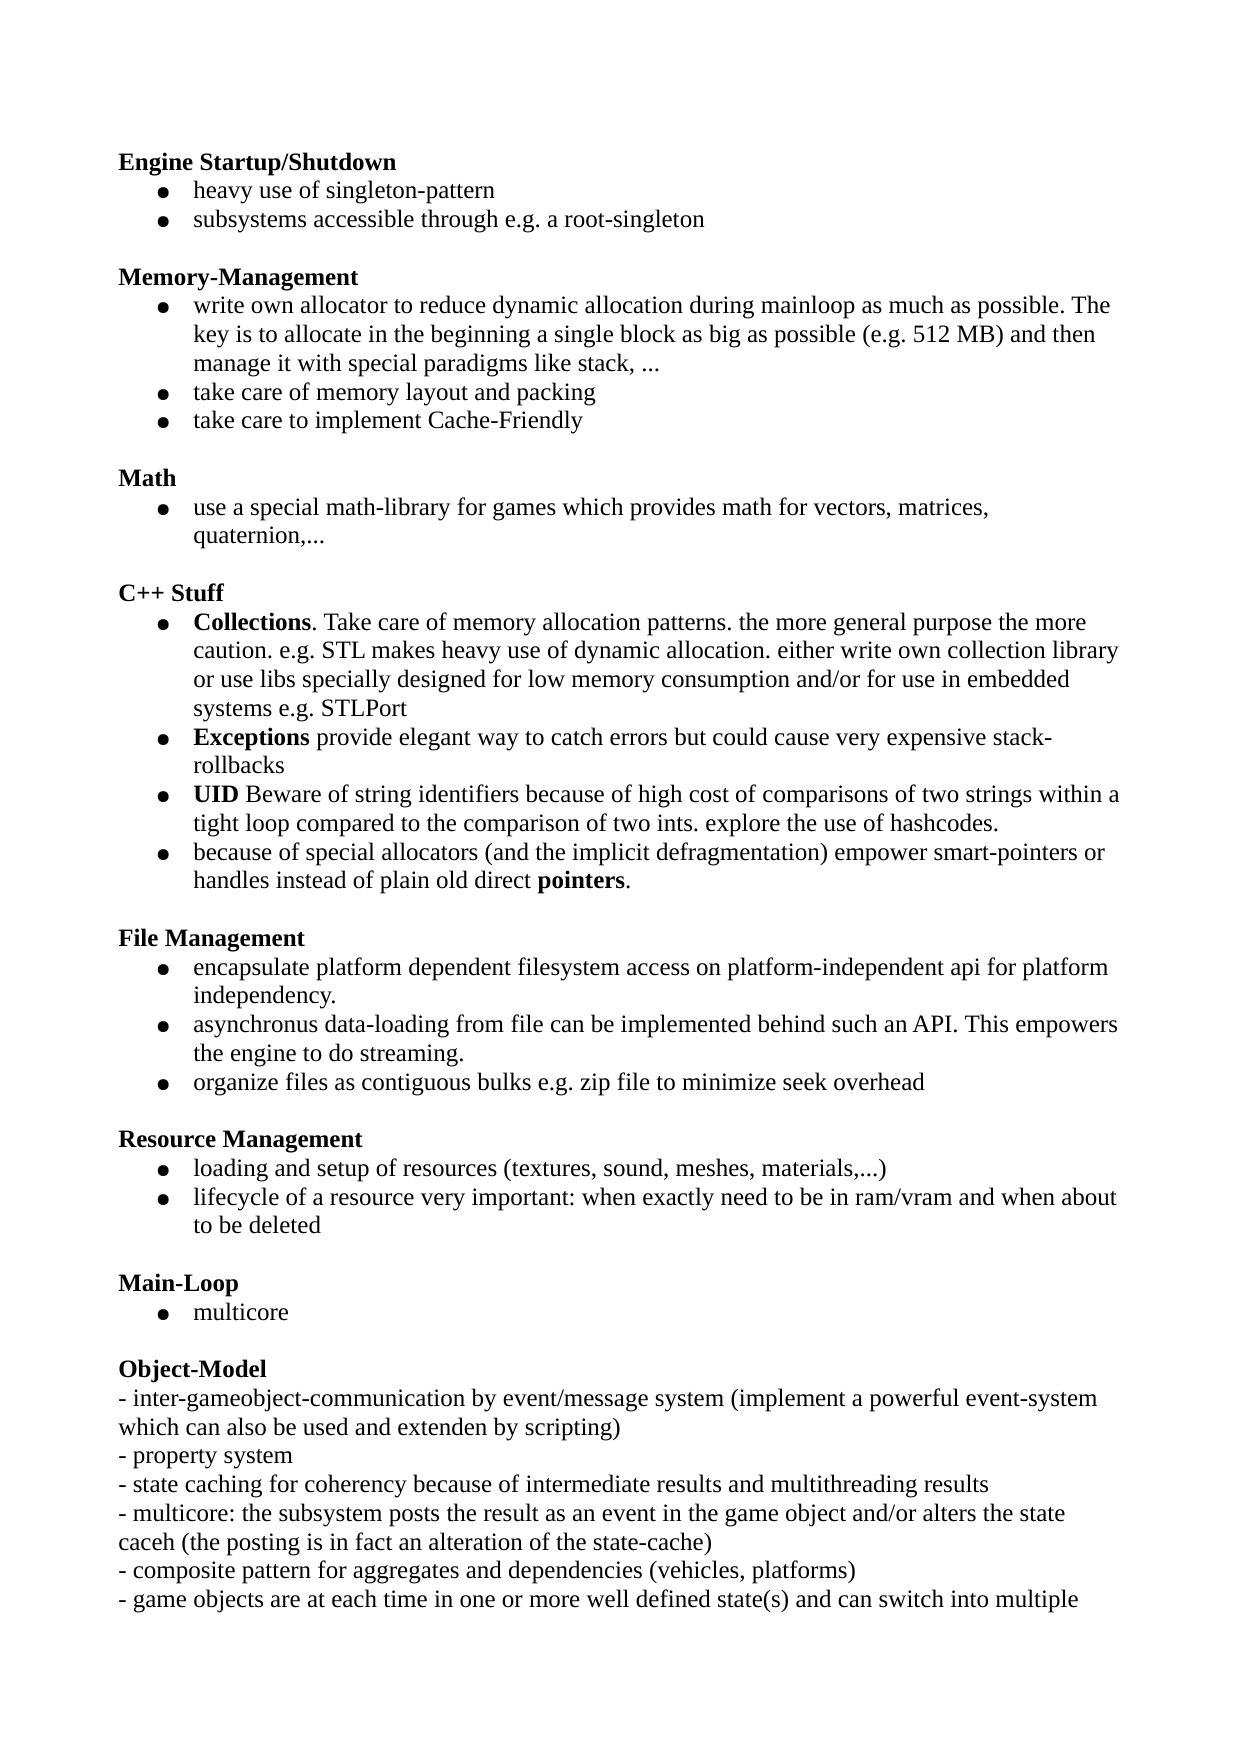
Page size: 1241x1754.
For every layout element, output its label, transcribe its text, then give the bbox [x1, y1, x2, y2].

list Collections. Take care of memory allocation patterns. the more general purpose the more caution. e.g. STL makes heavy use of dynamic allocation. either write own collection library or use libs specially designed for low memory consumption and/or for use in embedded systems e.g. STLPort [156, 607, 1122, 722]
list write own allocator to reduce dynamic allocation during mainloop as much as possible. The key is to allocate in the beginning a single block as big as possible (e.g. 512 MB) and then manage it with special paradigms like stack, ... [156, 291, 1122, 377]
text C++ Stuff [118, 578, 1122, 607]
list because of special allocators (and the implicit defragmentation) empower smart-pointers or handles instead of plain old direct pointers. [156, 837, 1122, 894]
text Resource Management [118, 1124, 1122, 1153]
text Engine Startup/Shutdown [118, 147, 1122, 176]
list use a special math-library for games which provides math for vectors, matrices, quaternion,... [156, 492, 1122, 549]
list heavy use of singleton-pattern [156, 176, 1122, 204]
list Exceptions provide elegant way to catch errors but could cause very expensive stack-rollbacks [156, 722, 1122, 779]
text File Management [118, 923, 1122, 952]
text Main-Loop [118, 1268, 1122, 1297]
text - multicore: the subsystem posts the result as an event in the game object and/or alters the state caceh (the posting is in fact an alteration of the state-cache) [118, 1498, 1122, 1556]
list UID Beware of string identifiers because of high cost of comparisons of two strings within a tight loop compared to the comparison of two ints. explore the use of hashcodes. [156, 779, 1122, 837]
list lifecycle of a resource very important: when exactly need to be in ram/vram and when about to be deleted [156, 1182, 1122, 1239]
list subsystems accessible through e.g. a root-singleton [156, 204, 1122, 233]
list encapsulate platform dependent filesystem access on platform-independent api for platform independency. [156, 952, 1122, 1009]
list asynchronus data-loading from file can be implemented behind such an API. This empowers the engine to do streaming. [156, 1009, 1122, 1067]
text - composite pattern for aggregates and dependencies (vehicles, platforms) [118, 1556, 1122, 1584]
list take care to implement Cache-Friendly [156, 406, 1122, 434]
list multicore [156, 1297, 1122, 1326]
list take care of memory layout and packing [156, 377, 1122, 406]
list organize files as contiguous bulks e.g. zip file to minimize seek overhead [156, 1067, 1122, 1096]
text - property system [118, 1441, 1122, 1469]
text - game objects are at each time in one or more well defined state(s) and can switch into multiple [118, 1584, 1122, 1613]
text Math [118, 463, 1122, 492]
text - state caching for coherency because of intermediate results and multithreading results [118, 1469, 1122, 1498]
list loading and setup of resources (textures, sound, meshes, materials,...) [156, 1153, 1122, 1182]
text Memory-Management [118, 262, 1122, 291]
text - inter-gameobject-communication by event/message system (implement a powerful event-system which can also be used and extenden by scripting) [118, 1383, 1122, 1441]
text Object-Model [118, 1354, 1122, 1383]
